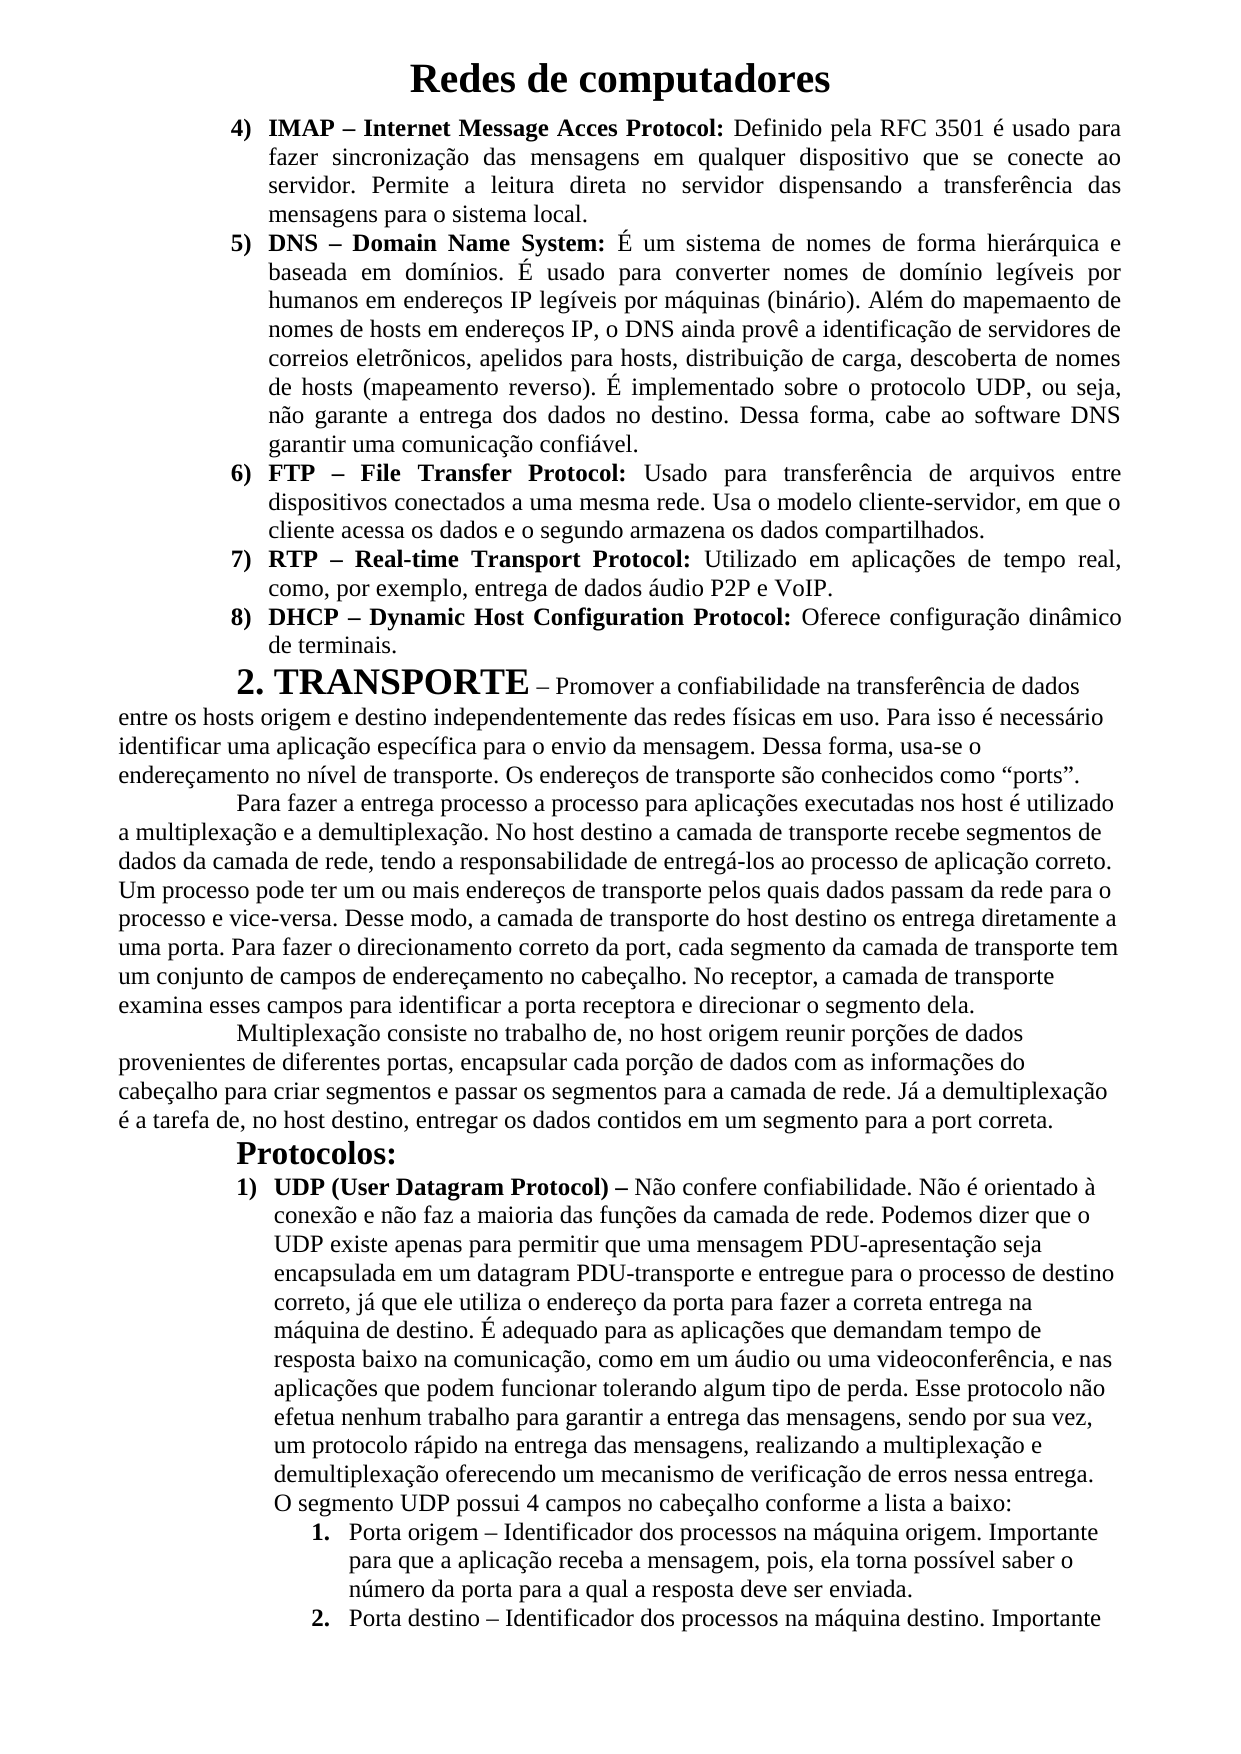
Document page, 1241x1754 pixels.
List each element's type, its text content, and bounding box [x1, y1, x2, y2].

list IMAP – Internet Message Acces Protocol: Definido pela RFC 3501 é usado para fazer sincronização das mensagens em qualquer dispositivo que se conecte ao servidor. Permite a leitura direta no servidor dispensando a transferência das mensagens para o sistema local. [231, 113, 1122, 228]
list Porta destino – Identificador dos processos na máquina destino. Importante [311, 1603, 1122, 1632]
list RTP – Real-time Transport Protocol: Utilizado em aplicações de tempo real, como, por exemplo, entrega de dados áudio P2P e VoIP. [231, 544, 1122, 602]
list UDP (User Datagram Protocol) – Não confere confiabilidade. Não é orientado à conexão e não faz a maioria das funções da camada de rede. Podemos dizer que o UDP existe apenas para permitir que uma mensagem PDU-apresentação seja encapsulada em um datagram PDU-transporte e entregue para o processo de destino correto, já que ele utiliza o endereço da porta para fazer a correta entrega na máquina de destino. É adequado para as aplicações que demandam tempo de resposta baixo na comunicação, como em um áudio ou uma videoconferência, e nas aplicações que podem funcionar tolerando algum tipo de perda. Esse protocolo não efetua nenhum trabalho para garantir a entrega das mensagens, sendo por sua vez, um protocolo rápido na entrega das mensagens, realizando a multiplexação e demultiplexação oferecendo um mecanismo de verificação de erros nessa entrega. [236, 1172, 1122, 1488]
list DHCP – Dynamic Host Configuration Protocol: Oferece configuração dinâmico de terminais. [231, 602, 1122, 659]
list DNS – Domain Name System: É um sistema de nomes de forma hierárquica e baseada em domínios. É usado para converter nomes de domínio legíveis por humanos em endereços IP legíveis por máquinas (binário). Além do mapemaento de nomes de hosts em endereços IP, o DNS ainda provê a identificação de servidores de correios eletrõnicos, apelidos para hosts, distribuição de carga, descoberta de nomes de hosts (mapeamento reverso). É implementado sobre o protocolo UDP, ou seja, não garante a entrega dos dados no destino. Dessa forma, cabe ao software DNS garantir uma comunicação confiável. [231, 228, 1122, 458]
text Multiplexação consiste no trabalho de, no host origem reunir porções de dados provenientes de diferentes portas, encapsular cada porção de dados com as informações do cabeçalho para criar segmentos e passar os segmentos para a camada de rede. Já a demultiplexação é a tarefa de, no host destino, entregar os dados contidos em um segmento para a port correta. [118, 1018, 1122, 1133]
text Protocolos: [118, 1133, 1122, 1172]
list FTP – File Transfer Protocol: Usado para transferência de arquivos entre dispositivos conectados a uma mesma rede. Usa o modelo cliente-servidor, em que o cliente acessa os dados e o segundo armazena os dados compartilhados. [231, 458, 1122, 544]
list Porta origem – Identificador dos processos na máquina origem. Importante para que a aplicação receba a mensagem, pois, ela torna possível saber o número da porta para a qual a resposta deve ser enviada. [311, 1517, 1122, 1603]
list O segmento UDP possui 4 campos no cabeçalho conforme a lista a baixo: [236, 1488, 1122, 1517]
text Para fazer a entrega processo a processo para aplicações executadas nos host é utilizado a multiplexação e a demultiplexação. No host destino a camada de transporte recebe segmentos de dados da camada de rede, tendo a responsabilidade de entregá-los ao processo de aplicação correto. Um processo pode ter um ou mais endereços de transporte pelos quais dados passam da rede para o processo e vice-versa. Desse modo, a camada de transporte do host destino os entrega diretamente a uma porta. Para fazer o direcionamento correto da port, cada segmento da camada de transporte tem um conjunto de campos de endereçamento no cabeçalho. No receptor, a camada de transporte examina esses campos para identificar a porta receptora e direcionar o segmento dela. [118, 788, 1122, 1018]
text 2. TRANSPORTE – Promover a confiabilidade na transferência de dados entre os hosts origem e destino independentemente das redes físicas em uso. Para isso é necessário identificar uma aplicação específica para o envio da mensagem. Dessa forma, usa-se o endereçamento no nível de transporte. Os endereços de transporte são conhecidos como “ports”. [118, 659, 1122, 788]
